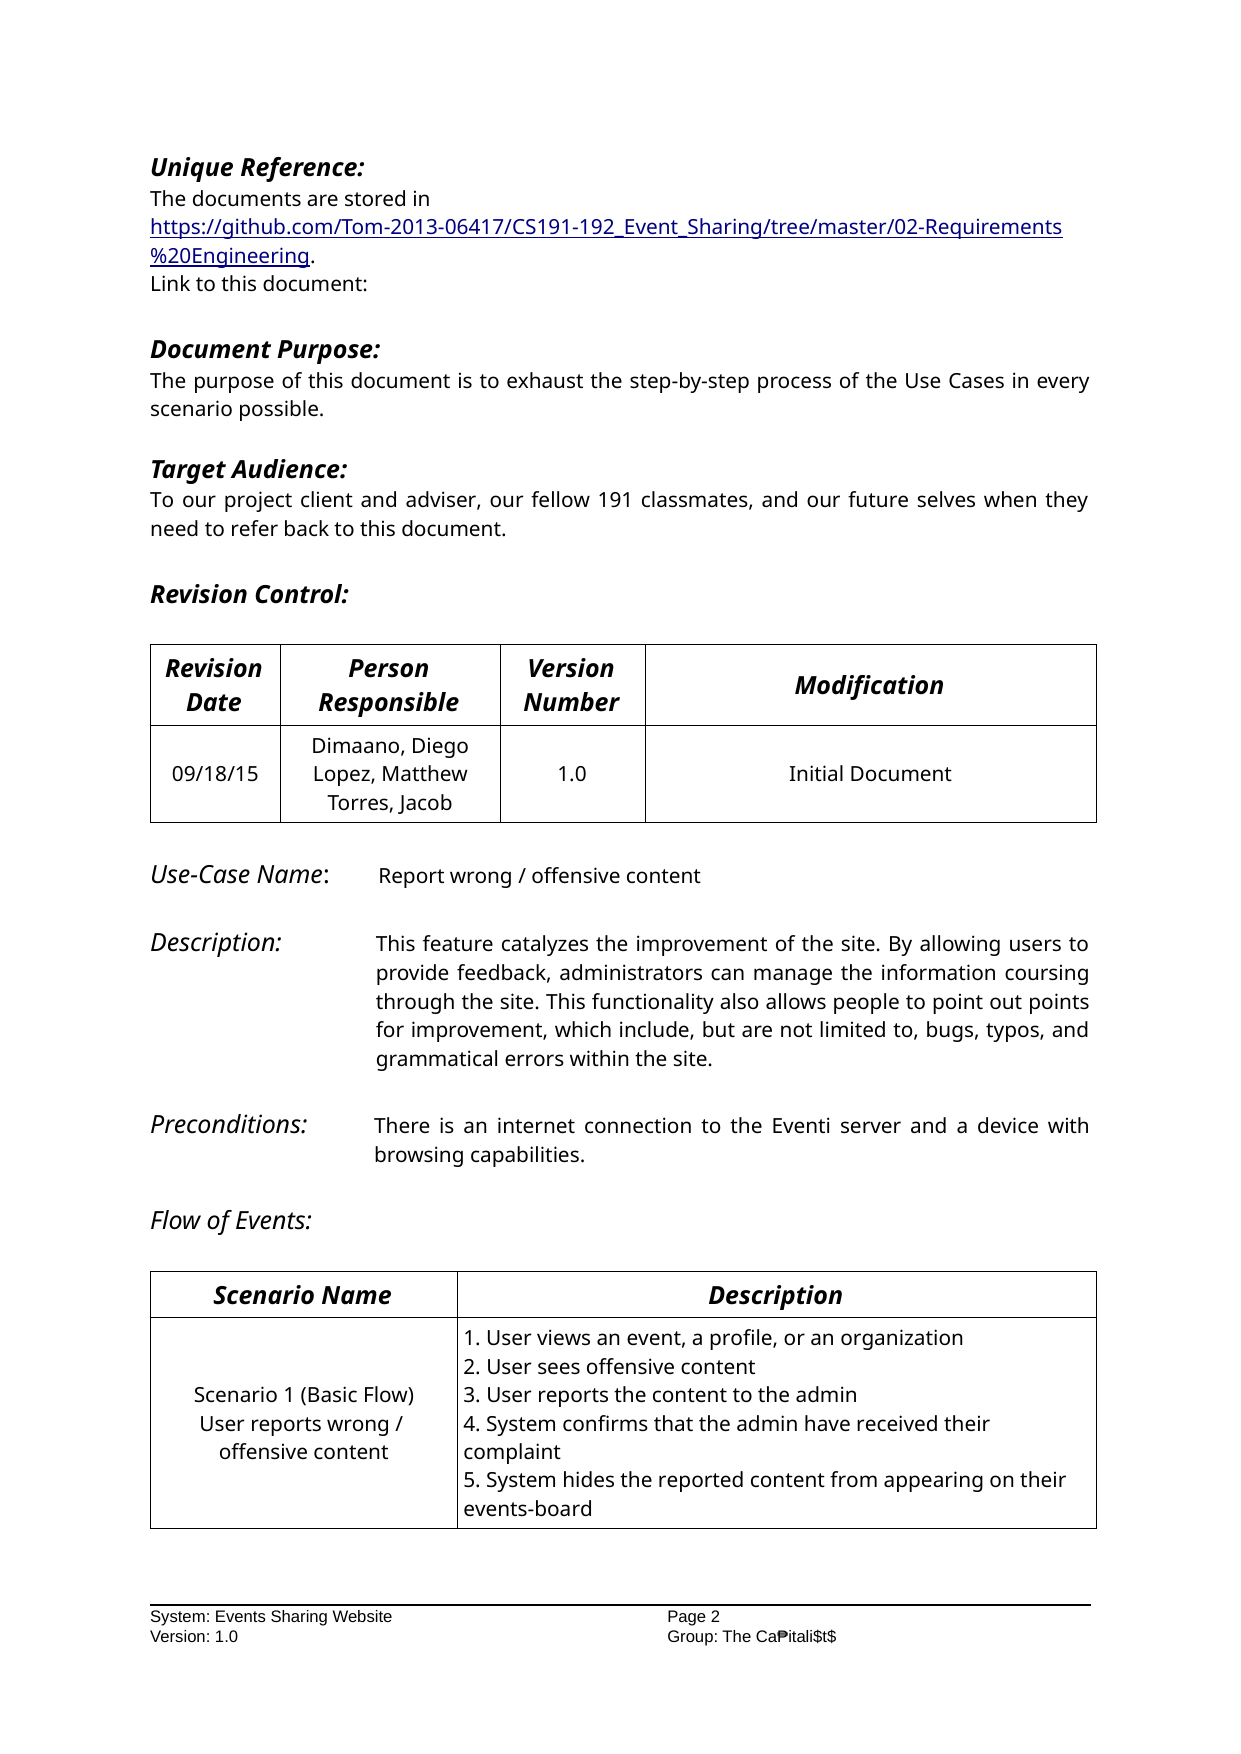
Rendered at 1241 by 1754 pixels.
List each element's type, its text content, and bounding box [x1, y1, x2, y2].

table_cell 1. User views an event, a profile, or an organization 2. User sees offensive content 3. User reports the content to the admin 4. System confirms that the admin have received their complaint 5. System hides the reported content from appearing on their events-board [458, 1318, 1096, 1528]
table_cell Dimaano, Diego Lopez, Matthew Torres, Jacob [281, 726, 500, 822]
table_cell 1.0 [501, 726, 645, 822]
table_header Scenario Name [151, 1272, 457, 1317]
text Description: This feature catalyzes the improvement of the site. By allowing users to provide feedback, administrators can manage the information coursing through the site. This functionality also allows people to point out points for improvement, which include, but are not limited to, bugs, typos, and grammatical errors within the site. [150, 924, 1091, 1072]
table_cell Initial Document [646, 726, 1096, 822]
table_header Version Number [501, 645, 645, 724]
subtitle Target Audience: [150, 451, 1091, 485]
table_header Person Responsible [281, 645, 500, 724]
text Flow of Events: [150, 1203, 1091, 1237]
subtitle Revision Control: [150, 576, 1091, 610]
text Use-Case Name: Report wrong / offensive content [150, 856, 1091, 890]
subtitle Document Purpose: [150, 332, 1091, 366]
table_cell Scenario 1 (Basic Flow) User reports wrong / offensive content [151, 1318, 457, 1528]
subtitle Link to this document: [150, 269, 1091, 298]
subtitle The documents are stored in https://github.com/Tom-2013-06417/CS191-192_Event_Sharing/tree/master/02-Requirements%20Engineering. [150, 184, 1091, 269]
subtitle Unique Reference: [150, 150, 1091, 184]
table_header Modification [646, 645, 1096, 724]
text Preconditions: There is an internet connection to the Eventi server and a device with browsing capabilities. [150, 1106, 1091, 1169]
text To our project client and adviser, our fellow 191 classmates, and our future selves when they need to refer back to this document. [150, 485, 1091, 542]
table_header Description [458, 1272, 1096, 1317]
subtitle The purpose of this document is to exhaust the step-by-step process of the Use Cases in every scenario possible. [150, 366, 1091, 423]
table_header Revision Date [151, 645, 280, 724]
table_cell 09/18/15 [151, 726, 280, 822]
